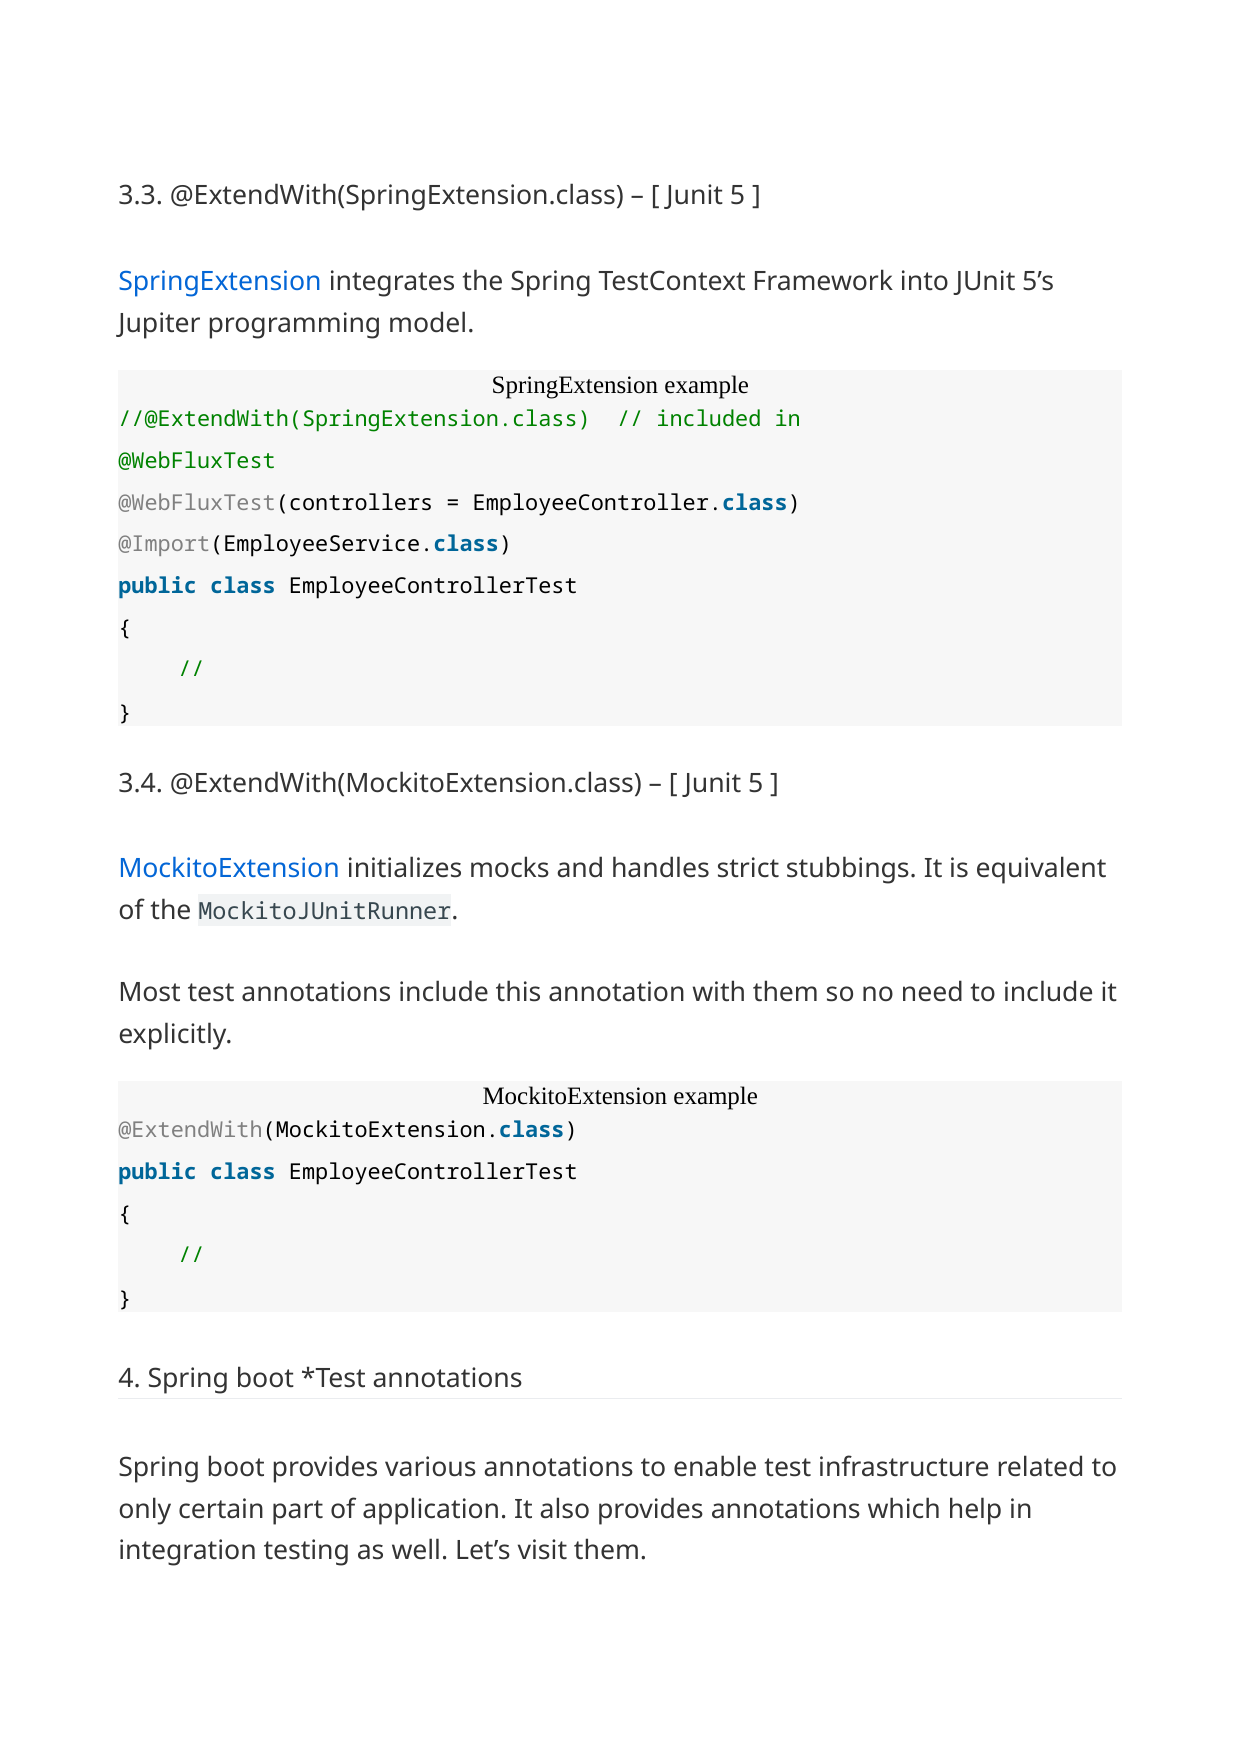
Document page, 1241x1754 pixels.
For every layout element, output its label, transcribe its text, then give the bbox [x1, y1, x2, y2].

text SpringExtension integrates the Spring TestContext Framework into JUnit 5’s Jupiter programming model. [118, 262, 1122, 340]
table_header //@ExtendWith(SpringExtension.class) // included in @WebFluxTest @WebFluxTest(controllers = EmployeeController.class) @Import(EmployeeService.class) public class EmployeeControllerTest { // } [118, 403, 970, 726]
text SpringExtension example [118, 370, 1122, 399]
text Spring boot provides various annotations to enable test infrastructure related to only certain part of application. It also provides annotations which help in integration testing as well. Let’s visit them. [118, 1448, 1122, 1567]
subtitle 4. Spring boot *Test annotations [118, 1359, 1122, 1398]
table_header @ExtendWith(MockitoExtension.class) public class EmployeeControllerTest { // } [118, 1114, 590, 1312]
text MockitoExtension initializes mocks and handles strict stubbings. It is equivalent of the MockitoJUnitRunner. [118, 849, 1122, 927]
text Most test annotations include this annotation with them so no need to include it explicitly. [118, 973, 1122, 1051]
subtitle 3.3. @ExtendWith(SpringExtension.class) – [ Junit 5 ] [118, 176, 1122, 212]
subtitle 3.4. @ExtendWith(MockitoExtension.class) – [ Junit 5 ] [118, 764, 1122, 800]
text MockitoExtension example [118, 1081, 1122, 1110]
